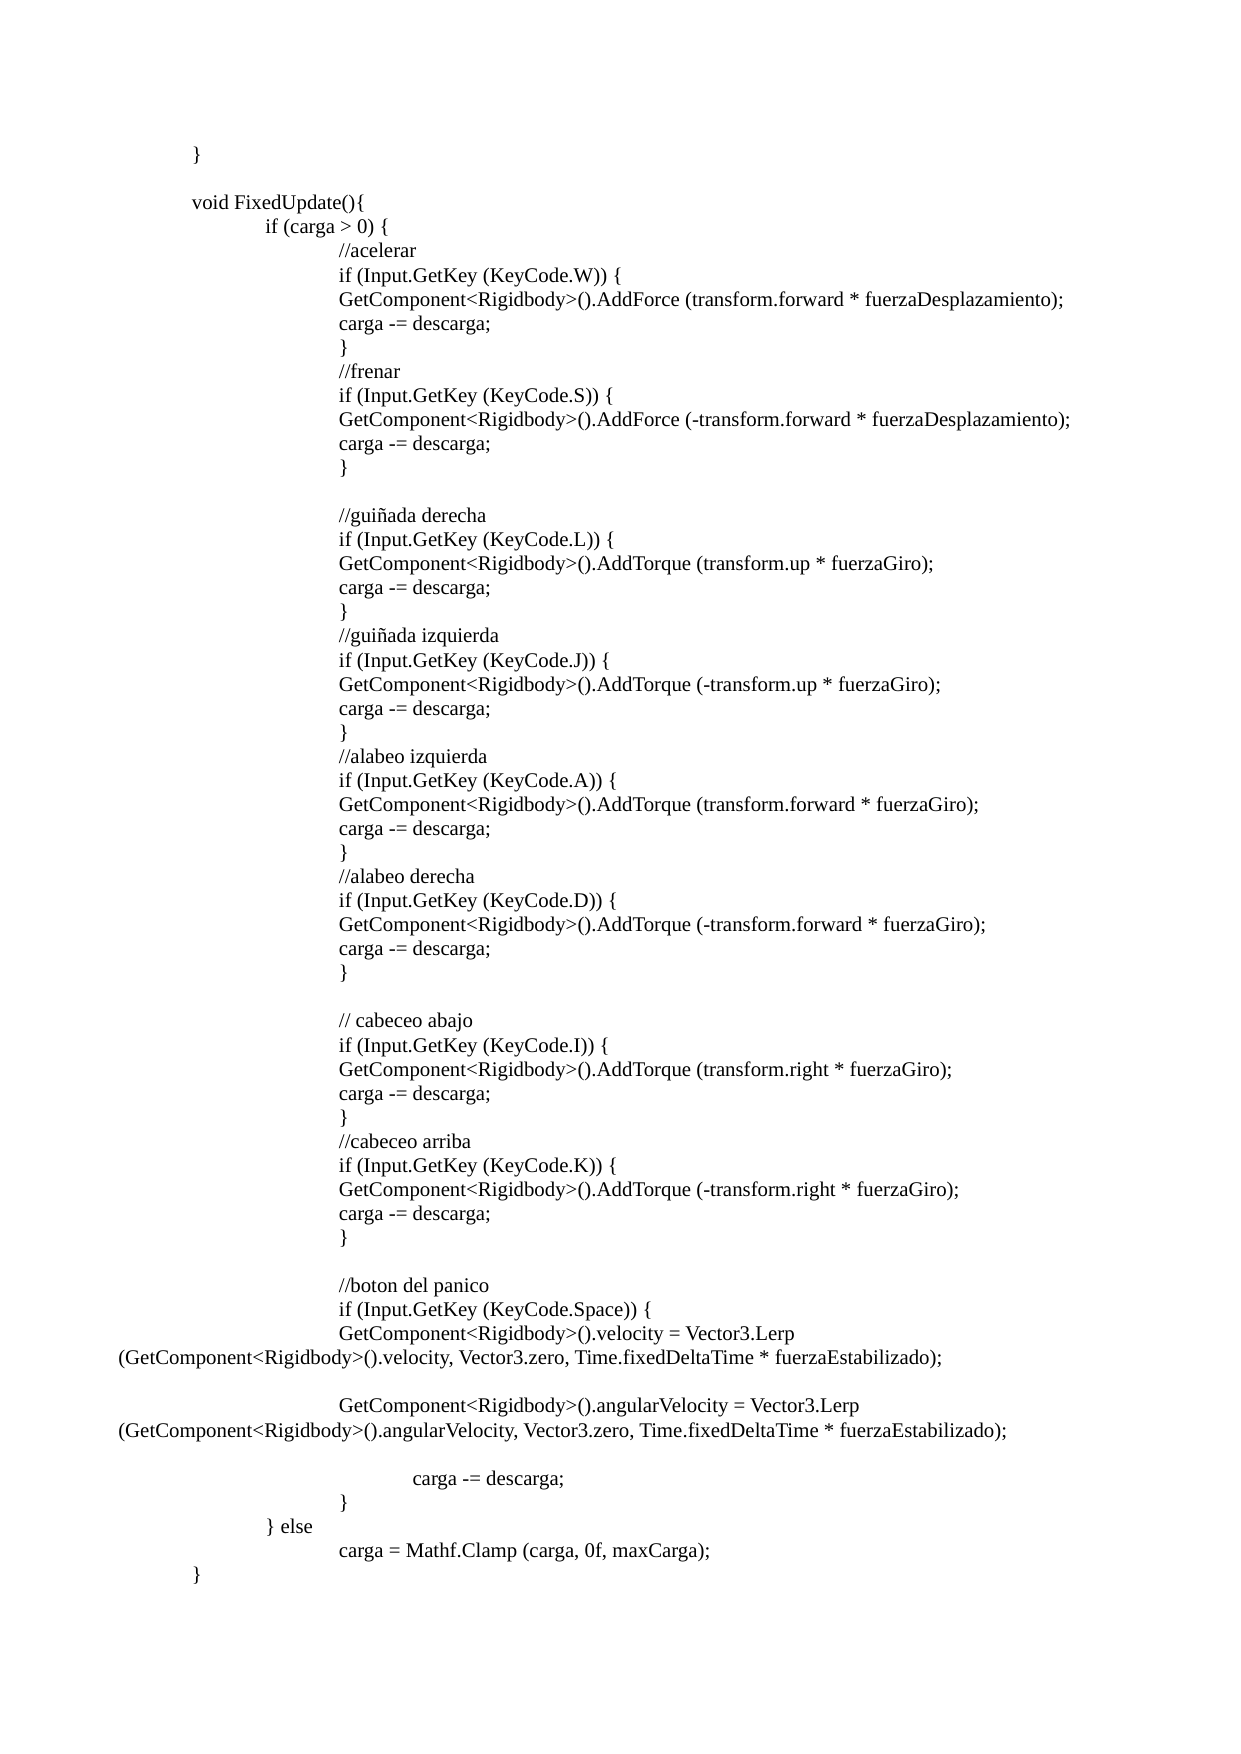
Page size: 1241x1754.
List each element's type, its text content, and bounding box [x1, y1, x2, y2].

text carga -= descarga; [118, 936, 1122, 960]
text if (Input.GetKey (KeyCode.A)) { [118, 768, 1122, 792]
text //alabeo izquierda [118, 744, 1122, 768]
text //acelerar [118, 238, 1122, 262]
text if (Input.GetKey (KeyCode.K)) { [118, 1153, 1122, 1177]
text void FixedUpdate(){ [118, 190, 1122, 214]
text } [118, 455, 1122, 479]
text carga -= descarga; [118, 696, 1122, 720]
text //frenar [118, 359, 1122, 383]
text } [118, 1105, 1122, 1129]
text carga -= descarga; [118, 575, 1122, 599]
text // cabeceo abajo [118, 1008, 1122, 1032]
text //guiñada derecha [118, 503, 1122, 527]
text GetComponent<Rigidbody>().AddTorque (transform.forward * fuerzaGiro); [118, 792, 1122, 816]
text GetComponent<Rigidbody>().AddForce (-transform.forward * fuerzaDesplazamiento); [118, 407, 1122, 431]
text if (Input.GetKey (KeyCode.D)) { [118, 888, 1122, 912]
text carga -= descarga; [118, 1201, 1122, 1225]
text //cabeceo arriba [118, 1129, 1122, 1153]
text GetComponent<Rigidbody>().angularVelocity = Vector3.Lerp (GetComponent<Rigidbody>().angularVelocity, Vector3.zero, Time.fixedDeltaTime * fuerzaEstabilizado); [118, 1393, 1122, 1442]
text GetComponent<Rigidbody>().AddTorque (-transform.right * fuerzaGiro); [118, 1177, 1122, 1201]
text GetComponent<Rigidbody>().AddTorque (-transform.forward * fuerzaGiro); [118, 912, 1122, 936]
text carga -= descarga; [118, 1466, 1122, 1490]
text } [118, 1562, 1122, 1586]
text carga -= descarga; [118, 431, 1122, 455]
text } [118, 960, 1122, 984]
text GetComponent<Rigidbody>().AddTorque (transform.up * fuerzaGiro); [118, 551, 1122, 575]
text if (Input.GetKey (KeyCode.L)) { [118, 527, 1122, 551]
text } [118, 1225, 1122, 1249]
text GetComponent<Rigidbody>().AddTorque (-transform.up * fuerzaGiro); [118, 672, 1122, 696]
text carga -= descarga; [118, 816, 1122, 840]
text } [118, 840, 1122, 864]
text //boton del panico [118, 1273, 1122, 1297]
text } [118, 335, 1122, 359]
text if (Input.GetKey (KeyCode.I)) { [118, 1032, 1122, 1057]
text if (Input.GetKey (KeyCode.J)) { [118, 647, 1122, 672]
text carga -= descarga; [118, 1081, 1122, 1105]
text } [118, 720, 1122, 744]
text } [118, 1490, 1122, 1514]
text GetComponent<Rigidbody>().AddForce (transform.forward * fuerzaDesplazamiento); [118, 287, 1122, 311]
text if (Input.GetKey (KeyCode.S)) { [118, 383, 1122, 407]
text if (Input.GetKey (KeyCode.Space)) { [118, 1297, 1122, 1321]
text } [118, 599, 1122, 623]
text //guiñada izquierda [118, 623, 1122, 647]
text carga -= descarga; [118, 311, 1122, 335]
text } [118, 142, 1122, 166]
text if (Input.GetKey (KeyCode.W)) { [118, 262, 1122, 287]
text GetComponent<Rigidbody>().velocity = Vector3.Lerp (GetComponent<Rigidbody>().velocity, Vector3.zero, Time.fixedDeltaTime * fuerzaEstabilizado); [118, 1321, 1122, 1369]
text GetComponent<Rigidbody>().AddTorque (transform.right * fuerzaGiro); [118, 1057, 1122, 1081]
text if (carga > 0) { [118, 214, 1122, 238]
text //alabeo derecha [118, 864, 1122, 888]
text } else [118, 1514, 1122, 1538]
text carga = Mathf.Clamp (carga, 0f, maxCarga); [118, 1538, 1122, 1562]
